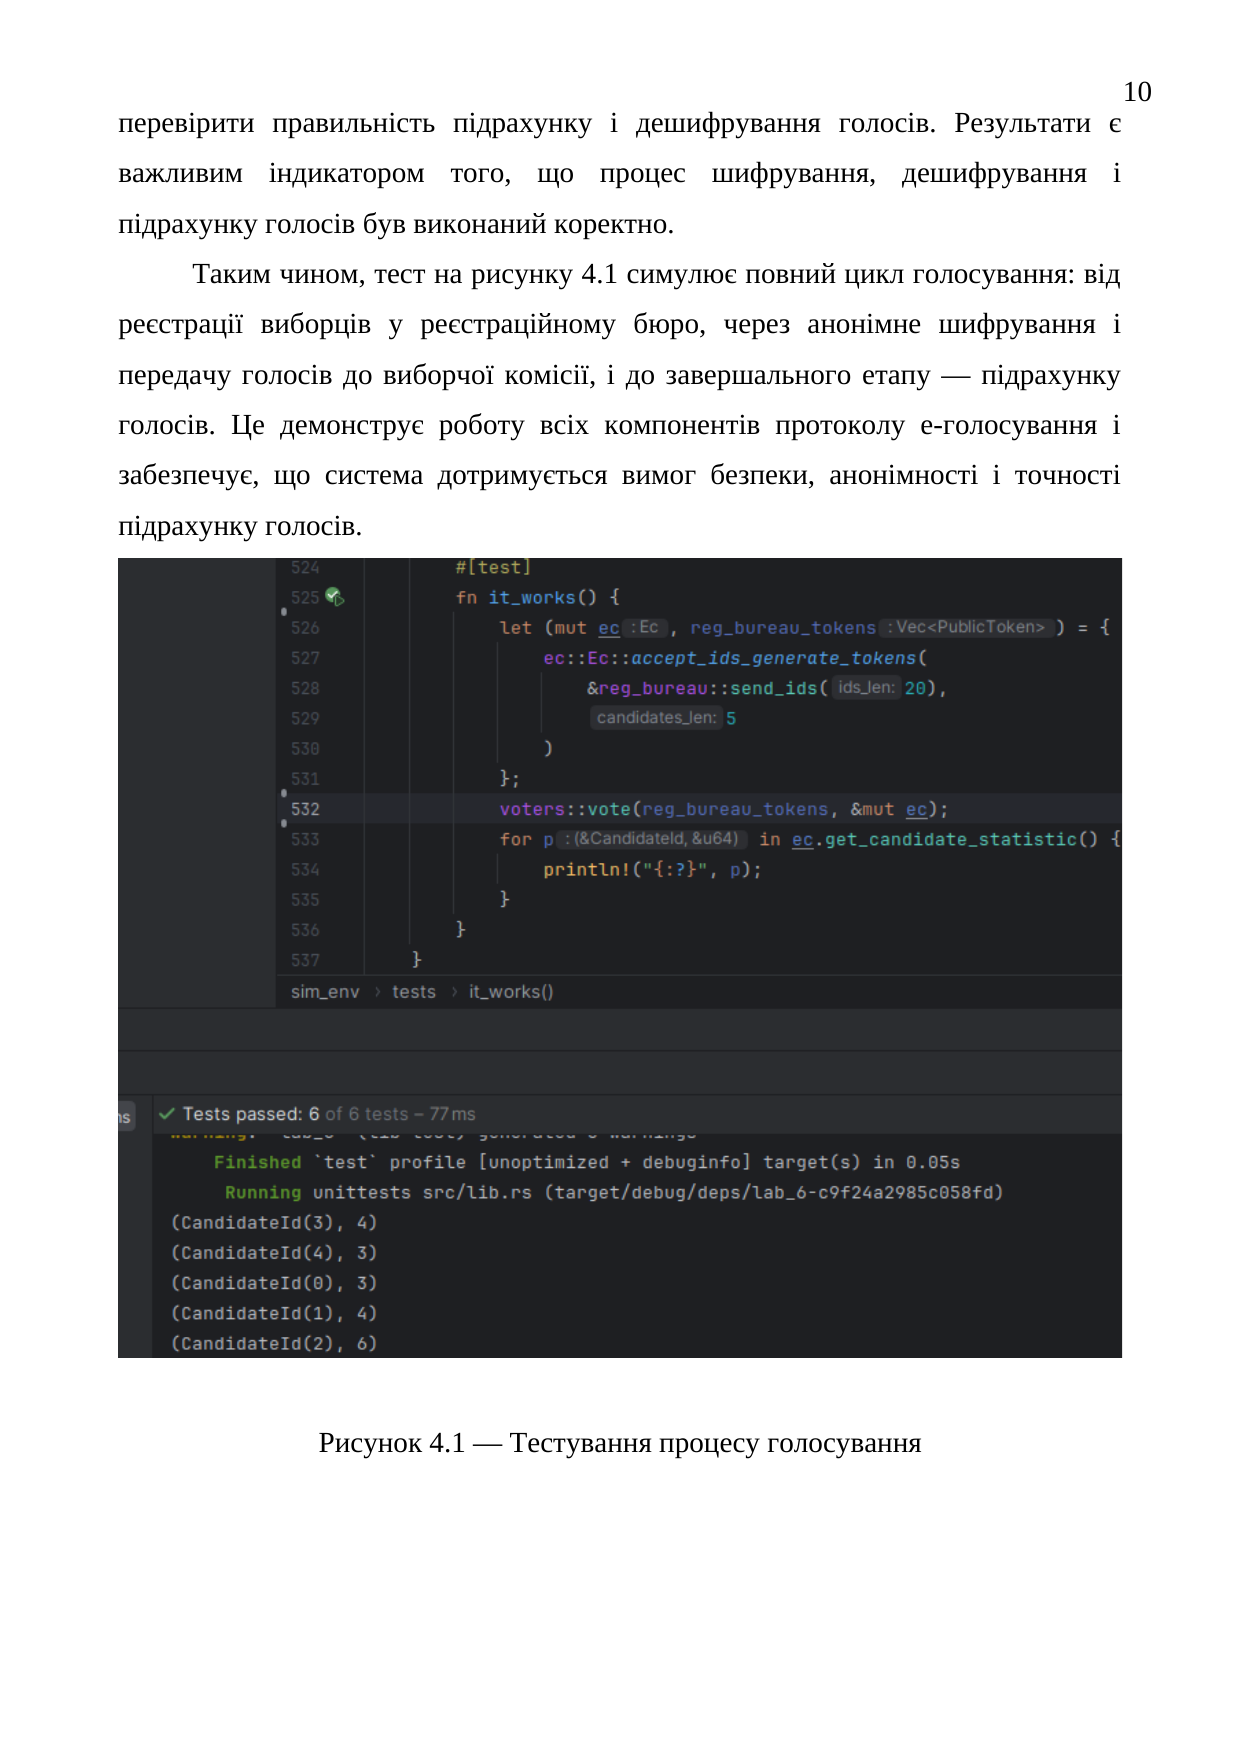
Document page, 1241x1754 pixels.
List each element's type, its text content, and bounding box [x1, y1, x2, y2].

picture [118, 558, 1123, 1358]
text Рисунок 4.1 — Тестування процесу голосування [118, 1425, 1122, 1458]
text перевірити правильність підрахунку і дешифрування голосів. Результати є важливим індикатором того, що процес шифрування, дешифрування і підрахунку голосів був виконаний коректно. [118, 105, 1122, 239]
text Таким чином, тест на рисунку 4.1 симулює повний цикл голосування: від реєстрації виборців у реєстраційному бюро, через анонімне шифрування і передачу голосів до виборчої комісії, і до завершального етапу — підрахунку голосів. Це демонструє роботу всіх компонентів протоколу е-голосування і забезпечує, що система дотримується вимог безпеки, анонімності і точності підрахунку голосів. [118, 256, 1122, 541]
